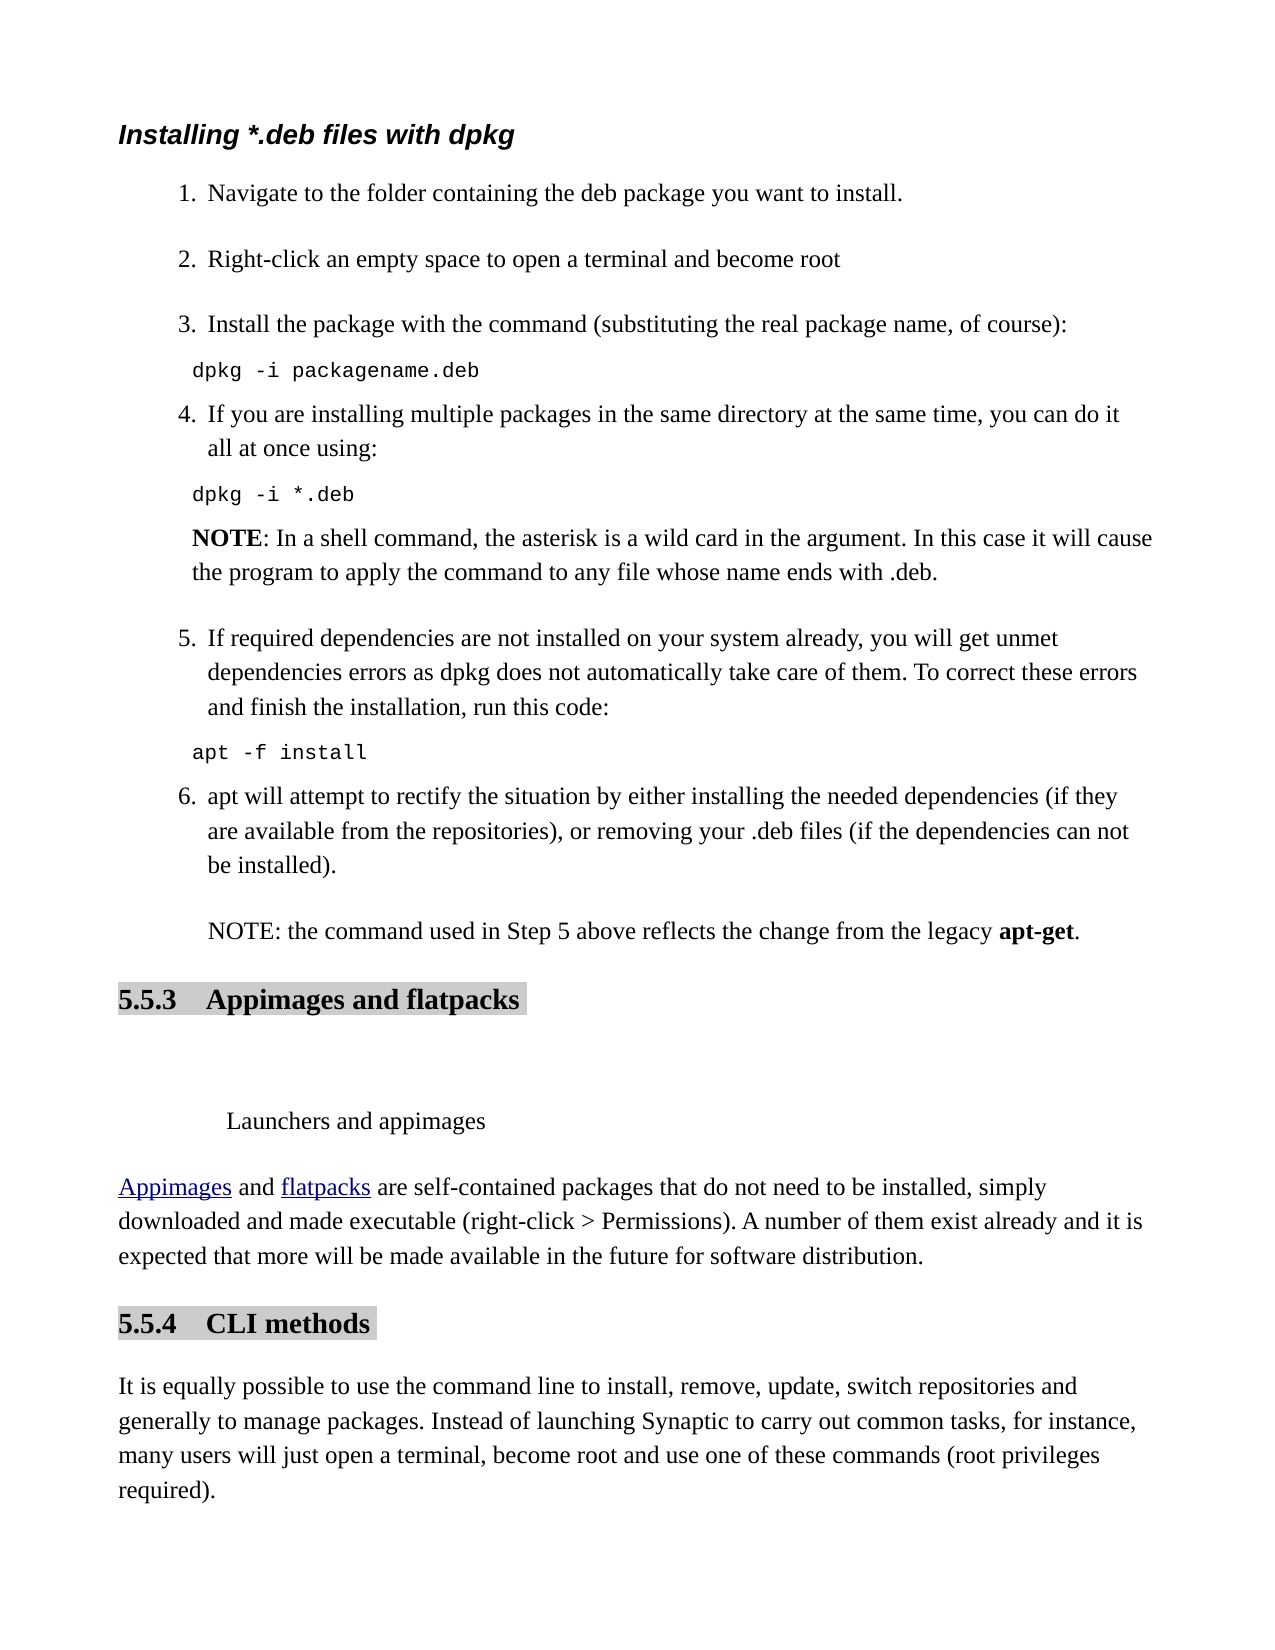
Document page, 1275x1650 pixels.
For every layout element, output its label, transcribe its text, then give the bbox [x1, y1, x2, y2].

subtitle 5.5.3 Appimages and flatpacks [527, 982, 1157, 1015]
list Install the package with the command (substituting the real package name, of course): [178, 309, 1141, 338]
text It is equally possible to use the command line to install, remove, update, switch repositories and generally to manage packages. Instead of launching Synaptic to carry out common tasks, for instance, many users will just open a terminal, become root and use one of these commands (root privileges required). [118, 1371, 1157, 1503]
text Launchers and appimages [118, 1047, 1157, 1135]
subtitle 5.5.4 CLI methods [377, 1306, 1157, 1340]
text NOTE: the command used in Step 5 above reflects the change from the legacy apt-get. [134, 916, 1141, 945]
list NOTE: In a shell command, the asterisk is a wild card in the argument. In this case it will cause the program to apply the command to any file whose name ends with .deb. [162, 523, 1157, 586]
subtitle Installing *.deb files with dpkg [118, 118, 1157, 150]
text Appimages and flatpacks are self-contained packages that do not need to be installed, simply downloaded and made executable (right-click > Permissions). A number of them exist already and it is expected that more will be made available in the future for software distribution. [118, 1172, 1157, 1269]
list If required dependencies are not installed on your system already, you will get unmet dependencies errors as dpkg does not automatically take care of them. To correct these errors and finish the installation, run this code: [178, 623, 1141, 721]
list dpkg -i *.deb [162, 483, 1157, 507]
list Navigate to the folder containing the deb package you want to install. [178, 178, 1141, 207]
list apt -f install [162, 742, 1157, 766]
list apt will attempt to rectify the situation by either installing the needed dependencies (if they are available from the repositories), or removing your .deb files (if the dependencies can not be installed). [178, 781, 1141, 879]
list dpkg -i packagename.deb [162, 360, 1157, 383]
list Right-click an empty space to open a terminal and become root [178, 244, 1141, 273]
list If you are installing multiple packages in the same directory at the same time, you can do it all at once using: [178, 399, 1141, 462]
